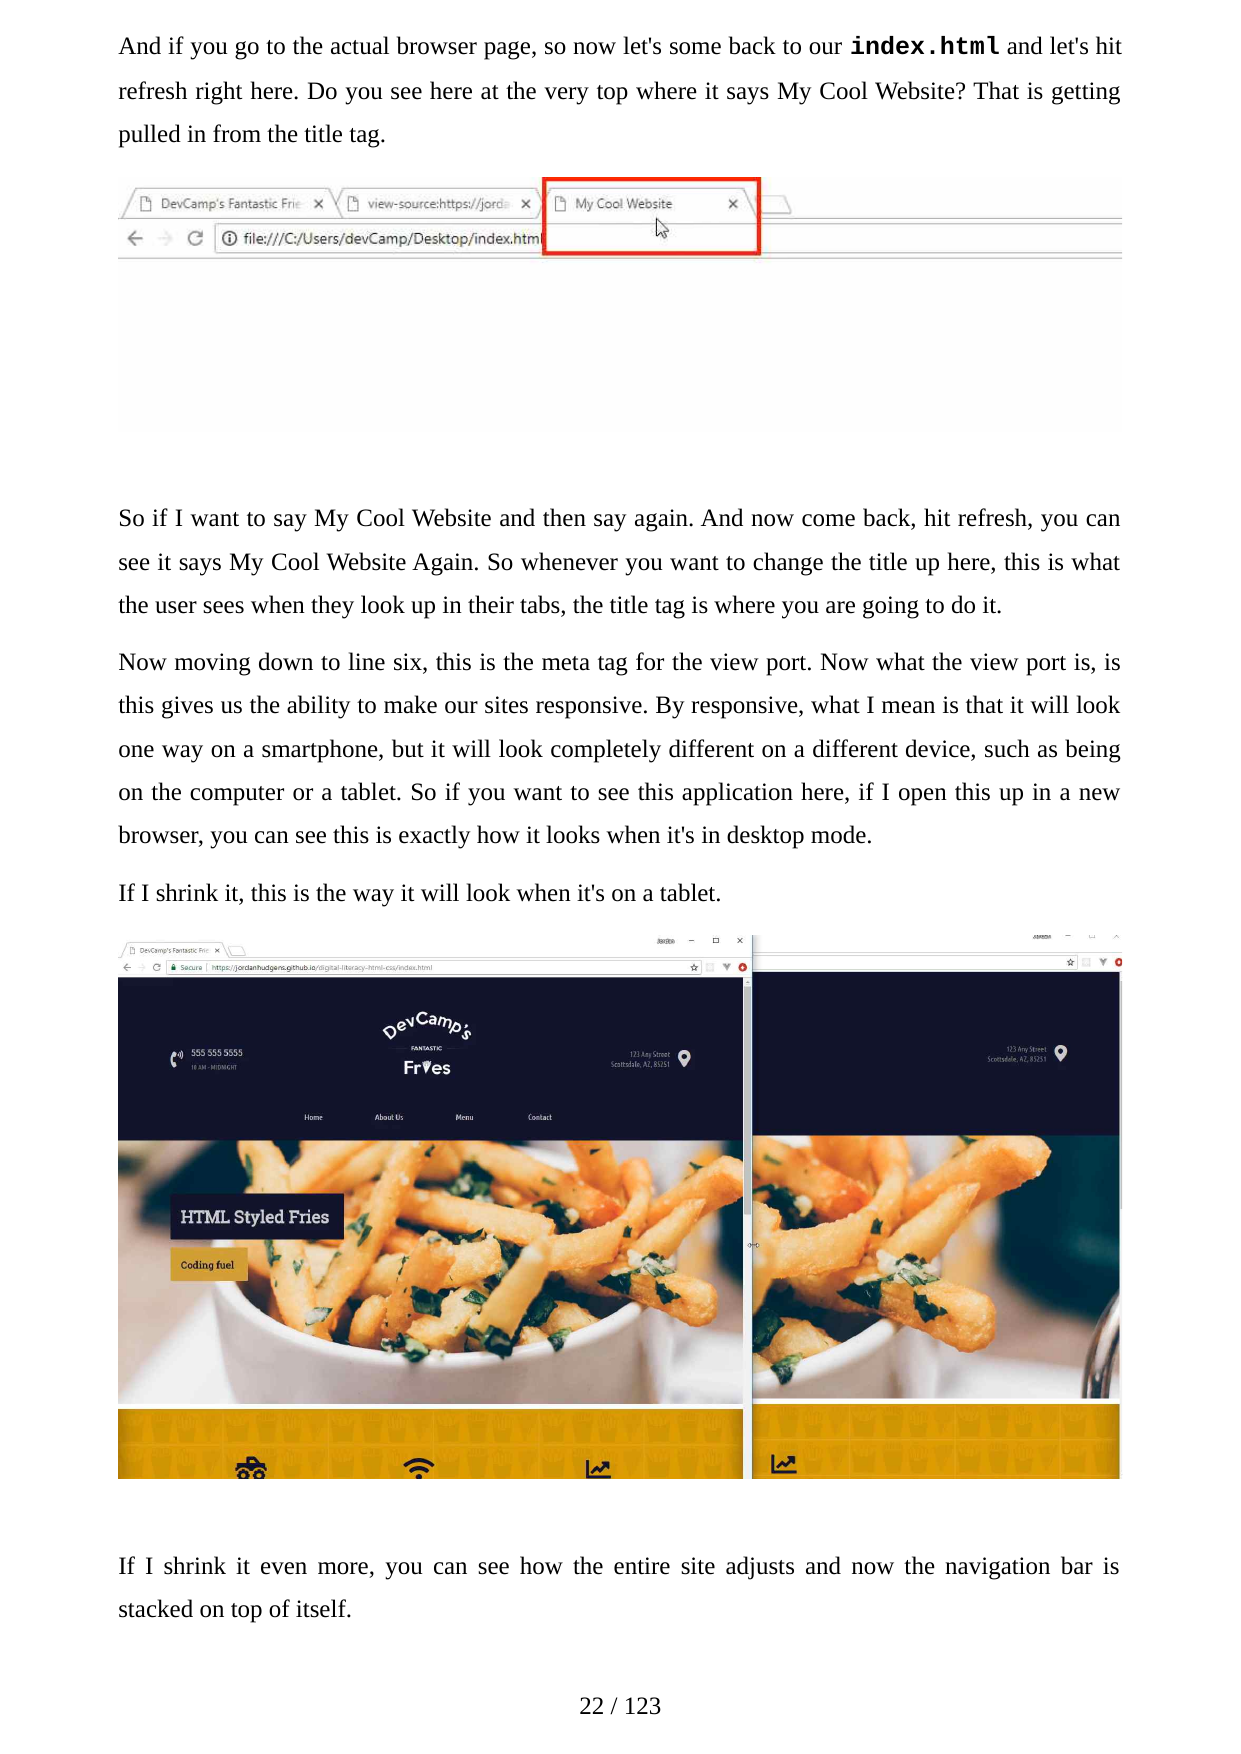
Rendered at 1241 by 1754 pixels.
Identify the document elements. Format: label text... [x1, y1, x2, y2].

text Now moving down to line six, this is the meta tag for the view port. Now what the view port is, is this gives us the ability to make our sites responsive. By responsive, what I mean is that it will look one way on a smartphone, but it will look completely different on a different device, such as being on the computer or a tablet. So if you want to see this application here, if I open this up in a new browser, you can see this is exactly how it looks when it's in desktop mode. [118, 647, 1122, 849]
picture [118, 177, 1123, 432]
picture [118, 935, 1123, 1479]
text And if you go to the actual browser page, so now let's some back to our index.html and let's hit refresh right here. Do you see here at the very top where it says My Cool Website? That is getting pulled in from the title tag. [118, 31, 1122, 148]
text So if I want to say My Cool Website and then say again. And now come back, hit refresh, you can see it says My Cool Website Again. So whenever you want to change the title up here, this is what the user sees when they look up in their tabs, the title tag is where you are going to do it. [118, 503, 1122, 618]
text If I shrink it, this is the way it will look when it's on a tablet. [118, 878, 1122, 906]
text If I shrink it even more, you can see how the entire site adjusts and now the navigation bar is stacked on top of itself. [118, 1551, 1122, 1623]
